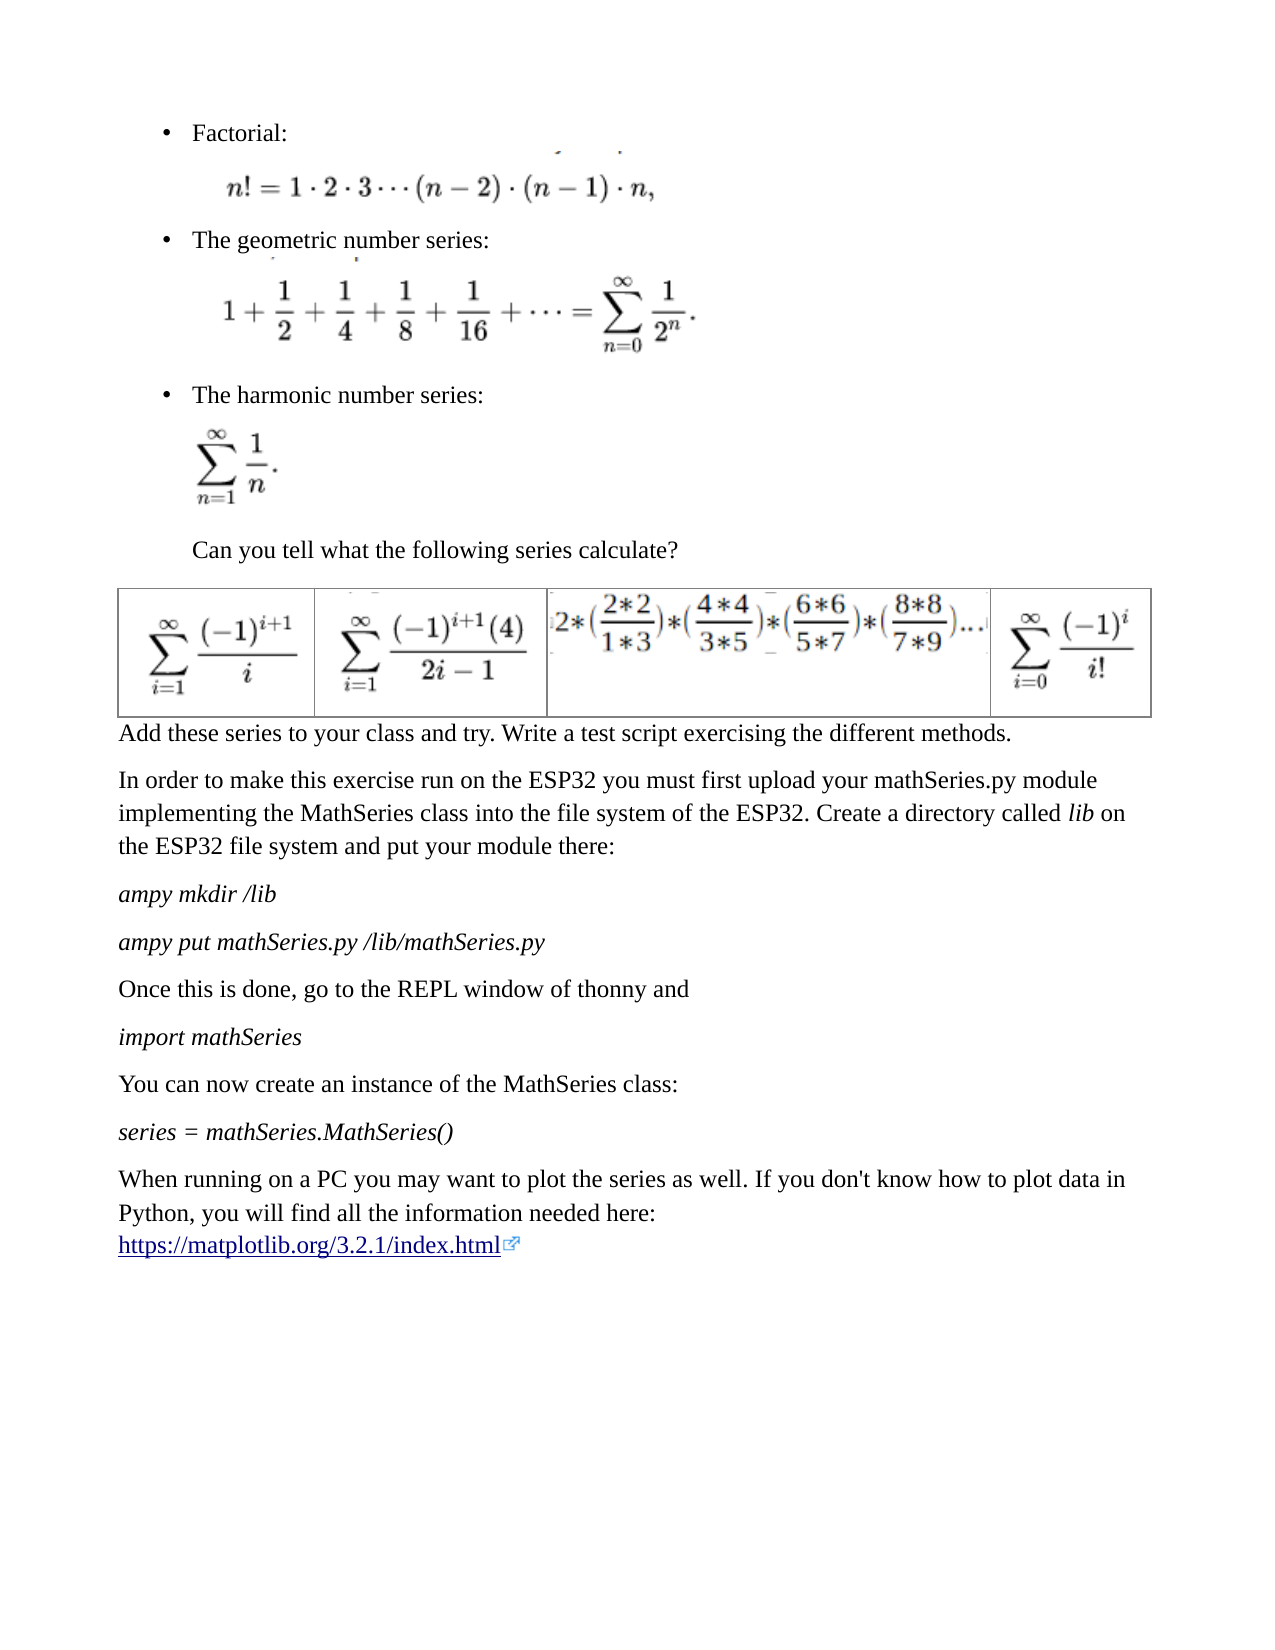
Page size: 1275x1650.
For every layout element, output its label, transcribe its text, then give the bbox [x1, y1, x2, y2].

picture [501, 1235, 522, 1254]
picture [550, 592, 988, 654]
text Add these series to your class and try. Write a test script exercising the different methods. [118, 718, 1157, 746]
picture [121, 592, 304, 708]
table_header [119, 589, 314, 716]
table_header [991, 589, 1150, 716]
table_header [548, 589, 990, 716]
text import mathSeries [118, 1022, 1157, 1051]
list The geometric number series: [162, 225, 1157, 376]
picture [191, 413, 311, 526]
text ampy put mathSeries.py /lib/mathSeries.py [118, 927, 1157, 955]
text In order to make this exercise run on the ESP32 you must first upload your mathSeries.py module implementing the MathSeries class into the file system of the ESP32. Create a directory called lib on the ESP32 file system and put your module there: [118, 765, 1157, 860]
list The harmonic number series: Can you tell what the following series calculate? [162, 380, 1157, 564]
picture [191, 151, 673, 216]
picture [317, 592, 538, 708]
text series = mathSeries.MathSeries() [118, 1117, 1157, 1146]
list Factorial: [162, 118, 1157, 221]
text ampy mkdir /lib [118, 879, 1157, 908]
text Once this is done, go to the REPL window of thonny and [118, 974, 1157, 1003]
picture [993, 592, 1141, 702]
text When running on a PC you may want to plot the series as well. If you don't know how to plot data in Python, you will find all the information needed here: https://matplotlib.org/3.2.1/index.html [118, 1164, 1157, 1259]
text You can now create an instance of the MathSeries class: [118, 1069, 1157, 1098]
picture [191, 257, 716, 371]
table_header [315, 589, 546, 716]
